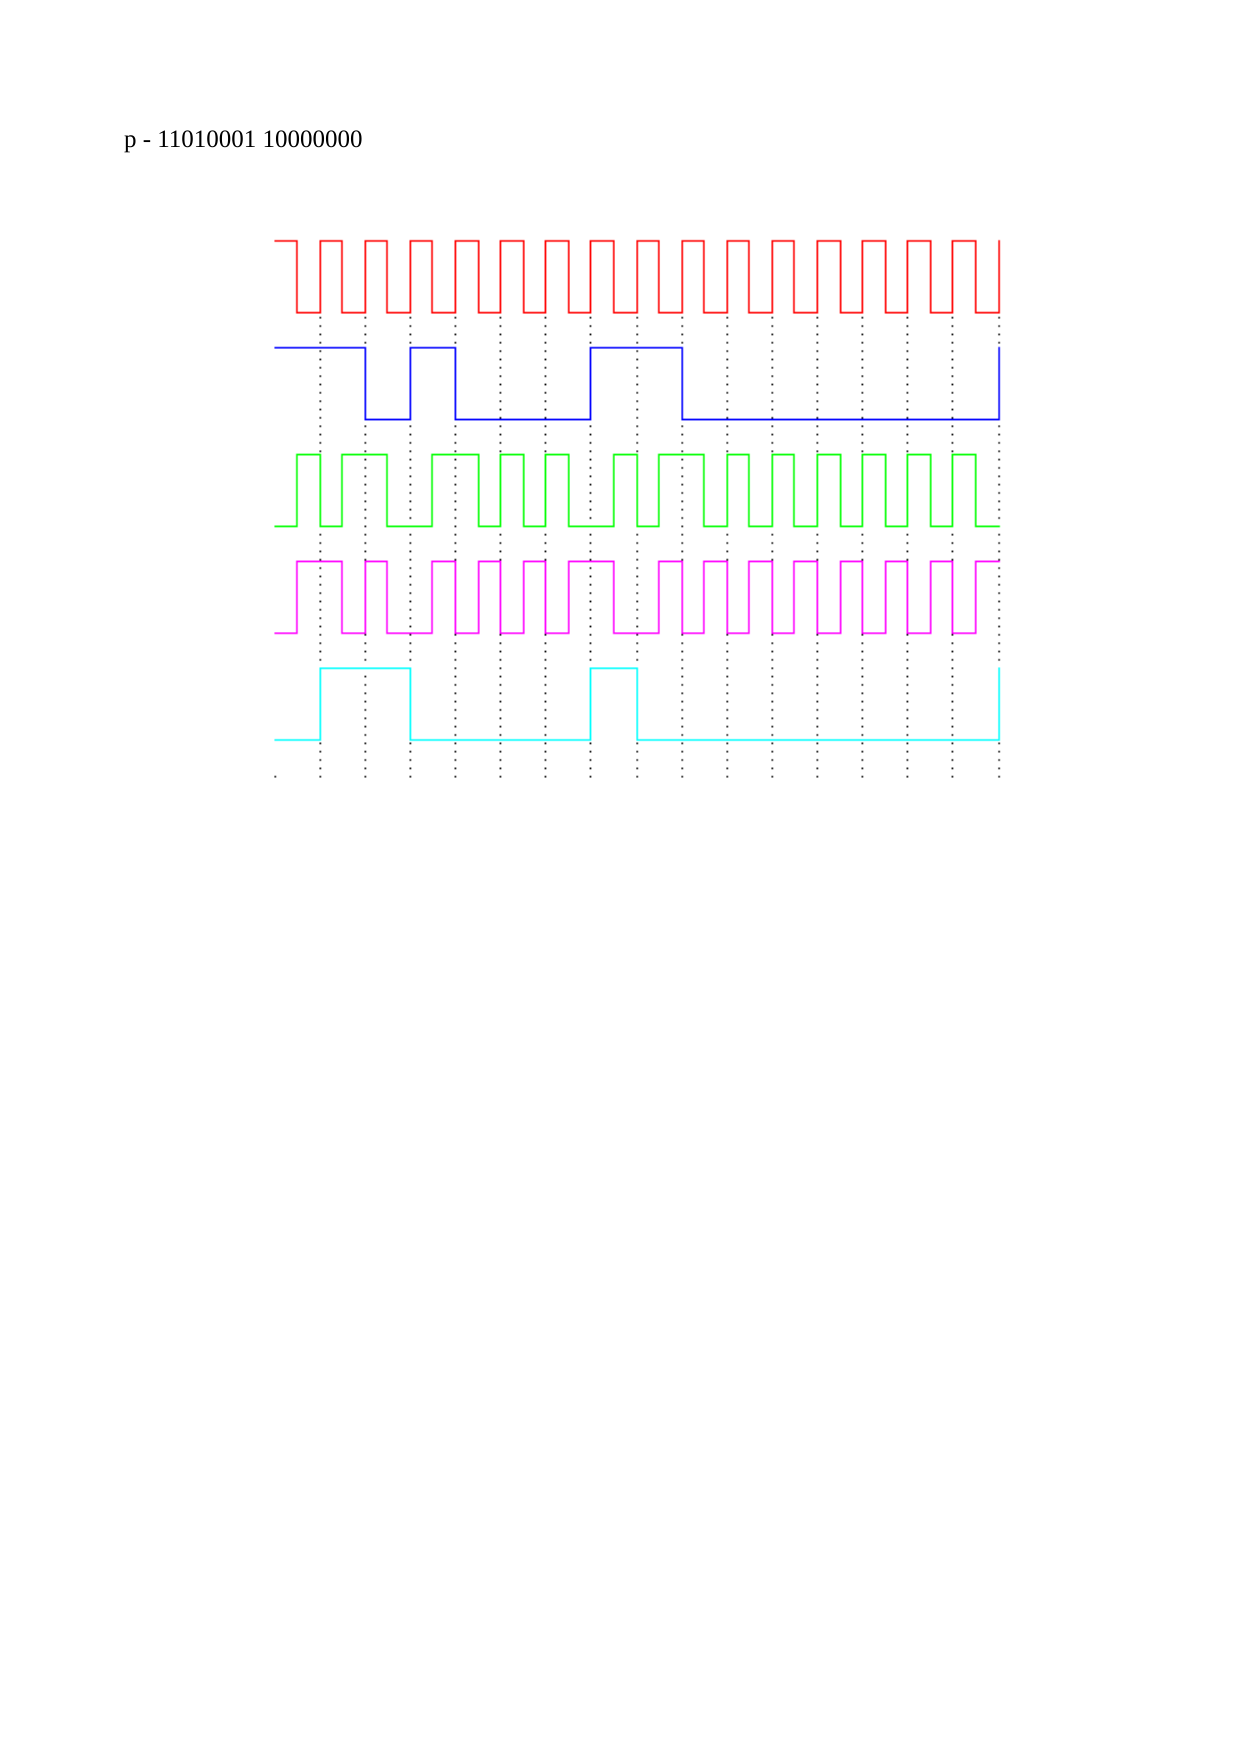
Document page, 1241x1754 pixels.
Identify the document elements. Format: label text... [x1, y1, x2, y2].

picture [153, 152, 1087, 853]
table_cell р - 11010001 10000000 [118, 118, 1122, 887]
